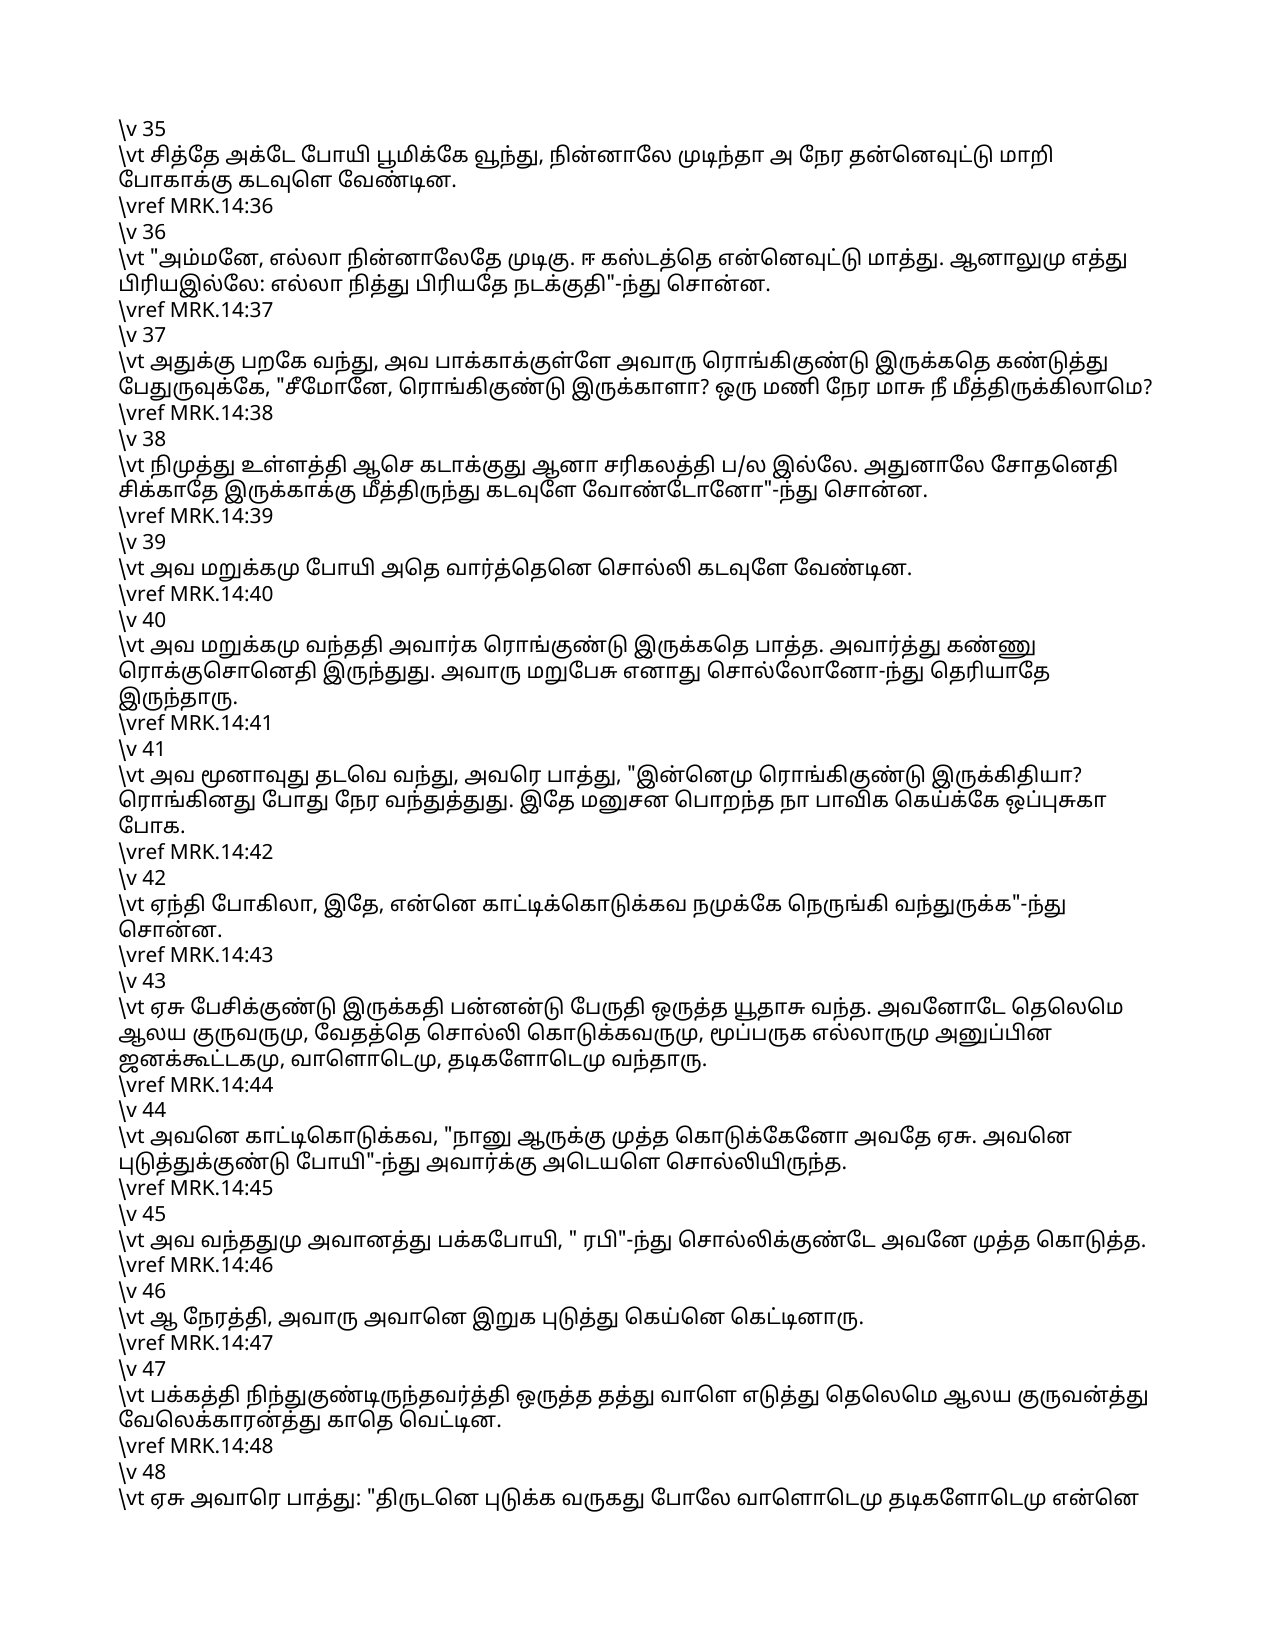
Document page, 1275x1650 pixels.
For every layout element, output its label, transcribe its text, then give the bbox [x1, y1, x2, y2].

text \v 47 [118, 1358, 1157, 1384]
text \v 40 [118, 609, 1157, 635]
text \vt அவ மூனாவுது தடவெ வந்து, அவரெ பாத்து, "இன்னெமு ரொங்கிகுண்டு இருக்கிதியா? ரொங்கினது போது நேர வந்துத்துது. இதே மனுசன பொறந்‍த நா பாவிக கெய்க்கே ஒப்புசுகா போக. [118, 764, 1157, 841]
text \v 42 [118, 867, 1157, 893]
text \vref MRK.14:43 [118, 945, 1157, 971]
text \vref MRK.14:36 [118, 196, 1157, 221]
text \v 44 [118, 1100, 1157, 1126]
text \vt ஏசு அவாரெ பாத்து: "திருடனெ புடுக்க வருகது போலே வாளொடெமு தடிகளோடெமு என்னெ [118, 1487, 1157, 1513]
text \v 37 [118, 325, 1157, 351]
text \v 48 [118, 1461, 1157, 1487]
text \vref MRK.14:40 [118, 583, 1157, 609]
text \vref MRK.14:37 [118, 299, 1157, 325]
text \v 41 [118, 738, 1157, 764]
text \vref MRK.14:39 [118, 506, 1157, 531]
text \vt அவ மறுக்கமு போயி அதெ வார்த்தெனெ சொல்லி கடவுளே வேண்டின. [118, 557, 1157, 583]
text \vt நிமுத்து உள்ளத்தி ஆசெ கடாக்குது ஆனா சரிகலத்தி ப/ல இல்லே. அதுனாலே சோதனெதி சிக்காதே இருக்காக்கு மீத்திருந்து கடவுளே வோண்டோனோ"-ந்து சொன்ன. [118, 454, 1157, 506]
text \vt சித்தே அக்டே போயி பூமிக்கே வூந்து, நின்னாலே முடிந்தா அ நேர தன்னெவுட்டு மாறி போகாக்கு கடவுளெ வேண்டின. [118, 144, 1157, 196]
text \vt ஏந்தி போகிலா, இதே, என்னெ காட்டிக்கொடுக்கவ நமுக்கே நெருங்கி வந்துருக்க"-ந்து சொன்ன. [118, 893, 1157, 945]
text \vref MRK.14:42 [118, 841, 1157, 867]
text \vt ஏசு பேசிக்குண்டு இருக்கதி பன்னன்டு பேருதி ஒருத்த யூதாசு வந்த. அவனோடே தெலெமெ ஆலய குருவருமு, வேதத்தெ சொல்லி கொடுக்கவருமு, மூப்பருக எல்லாருமு அனுப்பின ஜனக்கூட்டகமு, வாளொடெமு, தடிகளோடெமு வந்தாரு. [118, 996, 1157, 1074]
text \vref MRK.14:45 [118, 1177, 1157, 1203]
text \v 46 [118, 1281, 1157, 1306]
text \v 39 [118, 531, 1157, 557]
text \vref MRK.14:41 [118, 712, 1157, 738]
text \vt அவனெ காட்டிகொடுக்கவ, "நானு ஆருக்கு முத்த கொடுக்கேனோ அவதே ஏசு. அவனெ புடுத்துக்குண்டு போயி"-ந்து அவார்க்கு அடெயளெ சொல்லியிருந்த. [118, 1126, 1157, 1177]
text \vt பக்கத்தி நிந்துகுண்டிருந்தவர்த்தி ஒருத்த தத்து வாளெ எடுத்து தெலெமெ ஆலய குருவன்த்து வேலெக்காரன்த்து காதெ வெட்டின. [118, 1384, 1157, 1436]
text \vt அவ மறுக்கமு வந்ததி அவார்க ரொங்குண்டு இருக்கதெ பாத்த. அவார்த்து கண்ணு ரொக்குசொனெதி இருந்துது. அவாரு மறுபேசு எனாது சொல்லோனோ-ந்து தெரியாதே இருந்தாரு. [118, 635, 1157, 712]
text \v 43 [118, 971, 1157, 996]
text \vt "அம்மனே, எல்லா நின்னாலேதே முடிகு. ஈ கஸ்டத்தெ என்னெவுட்டு மாத்து. ஆனாலுமு எத்து பிரியஇல்லே: எல்லா நித்து பிரியதே நடக்குதி"-ந்து சொன்ன. [118, 247, 1157, 299]
text \vref MRK.14:47 [118, 1332, 1157, 1358]
text \v 38 [118, 428, 1157, 454]
text \vt அவ வந்ததுமு அவானத்து பக்கபோயி, " ரபி"-ந்து சொல்லிக்குண்டே அவனே முத்த கொடுத்த. [118, 1229, 1157, 1255]
text \vt அதுக்கு பறகே வந்து, அவ பாக்காக்குள்ளே அவாரு ரொங்கிகுண்டு இருக்கதெ கண்டுத்து பேதுருவுக்கே, "சீமோனே, ரொங்கிகுண்டு இருக்காளா? ஒரு மணி நேர மாசு நீ மீத்திருக்கிலாமெ? [118, 351, 1157, 402]
text \vref MRK.14:38 [118, 402, 1157, 428]
text \vt ஆ நேரத்தி, அவாரு அவானெ இறுக புடுத்து கெய்னெ கெட்டினாரு. [118, 1306, 1157, 1332]
text \vref MRK.14:44 [118, 1074, 1157, 1100]
text \v 35 [118, 118, 1157, 144]
text \v 36 [118, 221, 1157, 247]
text \v 45 [118, 1203, 1157, 1229]
text \vref MRK.14:48 [118, 1436, 1157, 1461]
text \vref MRK.14:46 [118, 1255, 1157, 1281]
